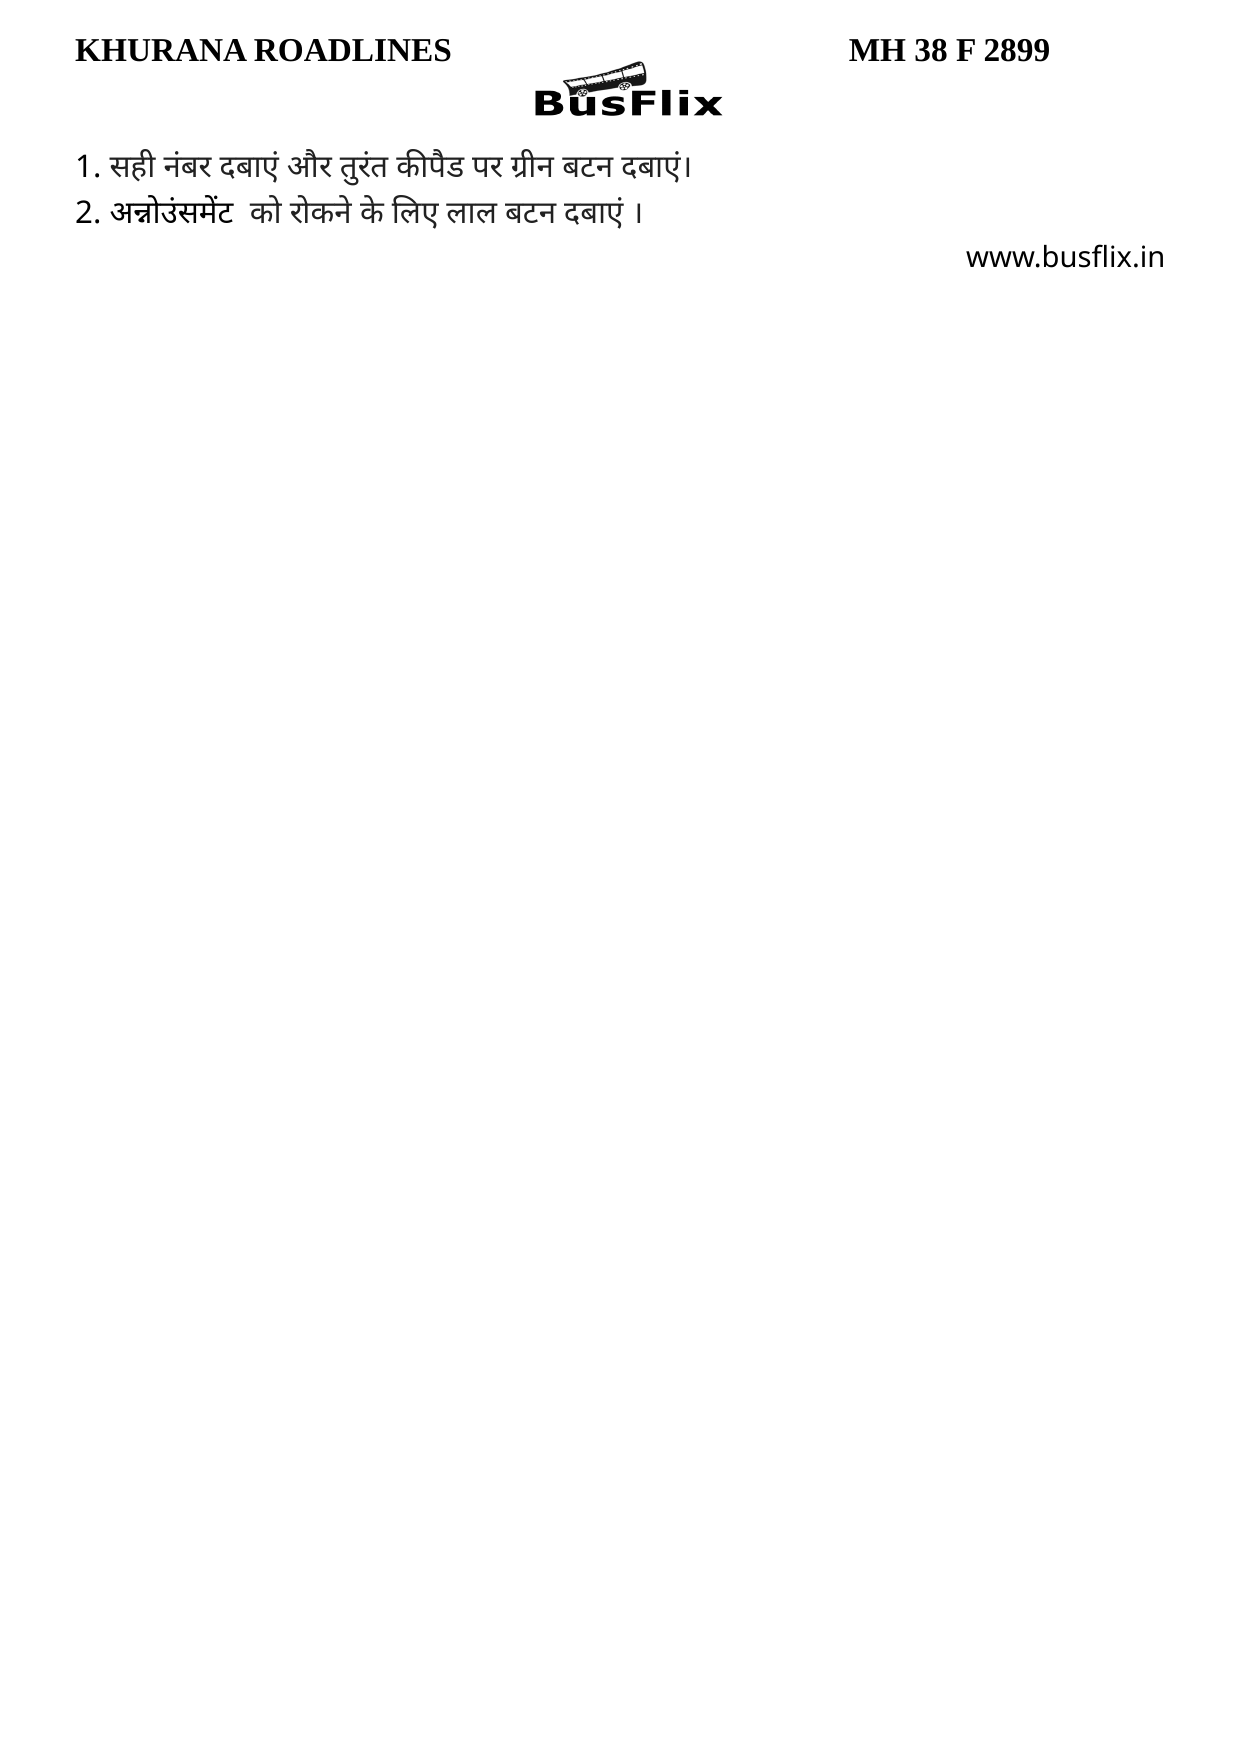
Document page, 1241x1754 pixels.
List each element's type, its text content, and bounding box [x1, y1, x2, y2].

text 2. अन्नोउंसमेंट को रोकने के लिए लाल बटन दबाएं । [75, 190, 1165, 236]
text www.busflix.in [75, 236, 1165, 276]
text 1. सही नंबर दबाएं और तुरंत कीपैड पर ग्रीन बटन दबाएं। [75, 144, 1165, 190]
